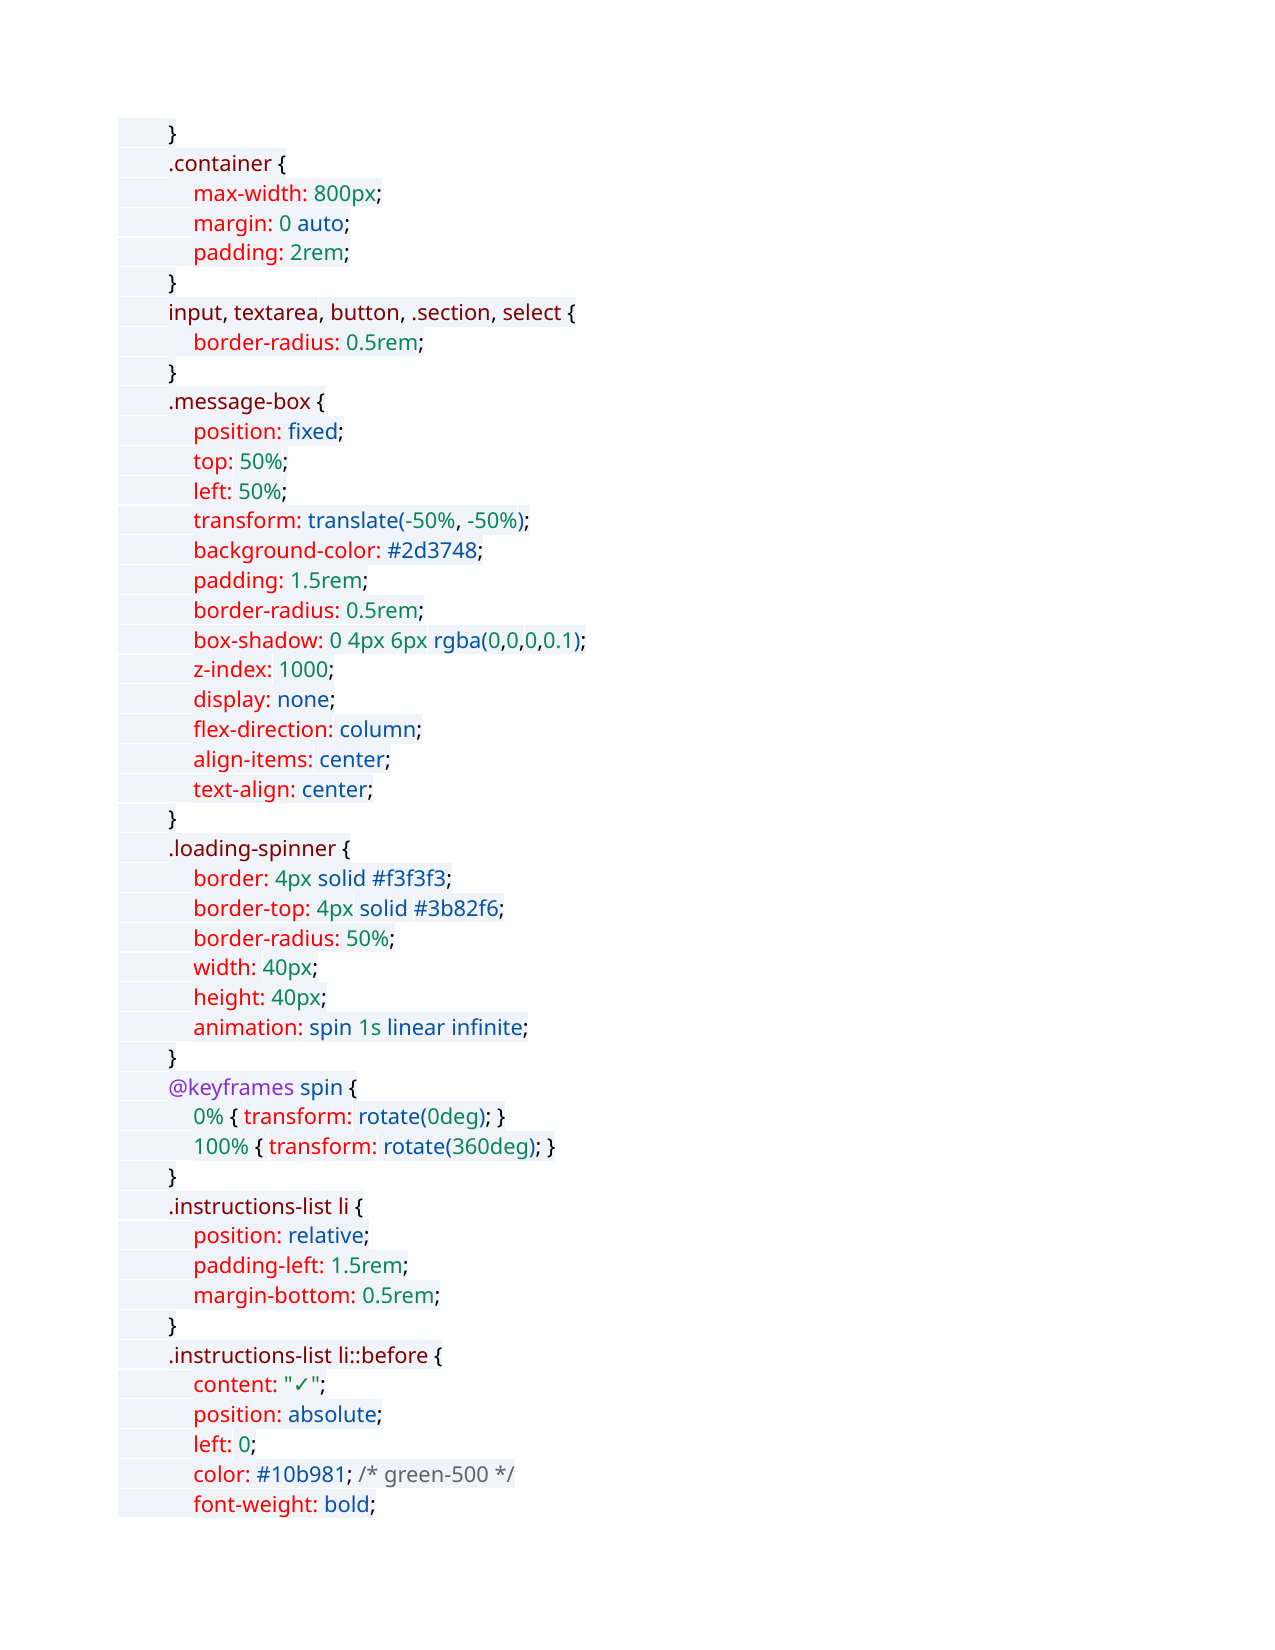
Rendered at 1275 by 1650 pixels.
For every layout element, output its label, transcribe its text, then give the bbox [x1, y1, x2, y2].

text } [118, 1161, 1157, 1191]
text padding: 1.5rem; [118, 565, 1157, 595]
text content: "✓"; [118, 1369, 1157, 1399]
text margin-bottom: 0.5rem; [118, 1280, 1157, 1310]
text } [118, 356, 1157, 386]
text } [118, 1310, 1157, 1339]
text left: 0; [118, 1429, 1157, 1459]
text .loading-spinner { [118, 833, 1157, 863]
text width: 40px; [118, 952, 1157, 982]
text .instructions-list li::before { [118, 1339, 1157, 1369]
text } [118, 1042, 1157, 1071]
text position: absolute; [118, 1399, 1157, 1429]
text padding: 2rem; [118, 237, 1157, 267]
text text-align: center; [118, 773, 1157, 803]
text transform: translate(-50%, -50%); [118, 505, 1157, 535]
text border-top: 4px solid #3b82f6; [118, 893, 1157, 922]
text display: none; [118, 684, 1157, 714]
text border-radius: 0.5rem; [118, 327, 1157, 356]
text border-radius: 50%; [118, 922, 1157, 952]
text animation: spin 1s linear infinite; [118, 1012, 1157, 1042]
text } [118, 118, 1157, 148]
text box-shadow: 0 4px 6px rgba(0,0,0,0.1); [118, 624, 1157, 654]
text flex-direction: column; [118, 714, 1157, 744]
text align-items: center; [118, 744, 1157, 773]
text z-index: 1000; [118, 654, 1157, 684]
text .instructions-list li { [118, 1191, 1157, 1220]
text border: 4px solid #f3f3f3; [118, 863, 1157, 893]
text @keyframes spin { [118, 1071, 1157, 1101]
text padding-left: 1.5rem; [118, 1250, 1157, 1280]
text } [118, 267, 1157, 297]
text max-width: 800px; [118, 178, 1157, 207]
text position: relative; [118, 1220, 1157, 1250]
text margin: 0 auto; [118, 207, 1157, 237]
text .message-box { [118, 386, 1157, 416]
text 100% { transform: rotate(360deg); } [118, 1131, 1157, 1161]
text background-color: #2d3748; [118, 535, 1157, 565]
text height: 40px; [118, 982, 1157, 1012]
text input, textarea, button, .section, select { [118, 297, 1157, 327]
text 0% { transform: rotate(0deg); } [118, 1101, 1157, 1131]
text } [118, 803, 1157, 833]
text top: 50%; [118, 446, 1157, 476]
text .container { [118, 148, 1157, 178]
text color: #10b981; /* green-500 */ [118, 1459, 1157, 1488]
text border-radius: 0.5rem; [118, 595, 1157, 624]
text position: fixed; [118, 416, 1157, 446]
text font-weight: bold; [118, 1488, 1157, 1518]
text left: 50%; [118, 476, 1157, 505]
